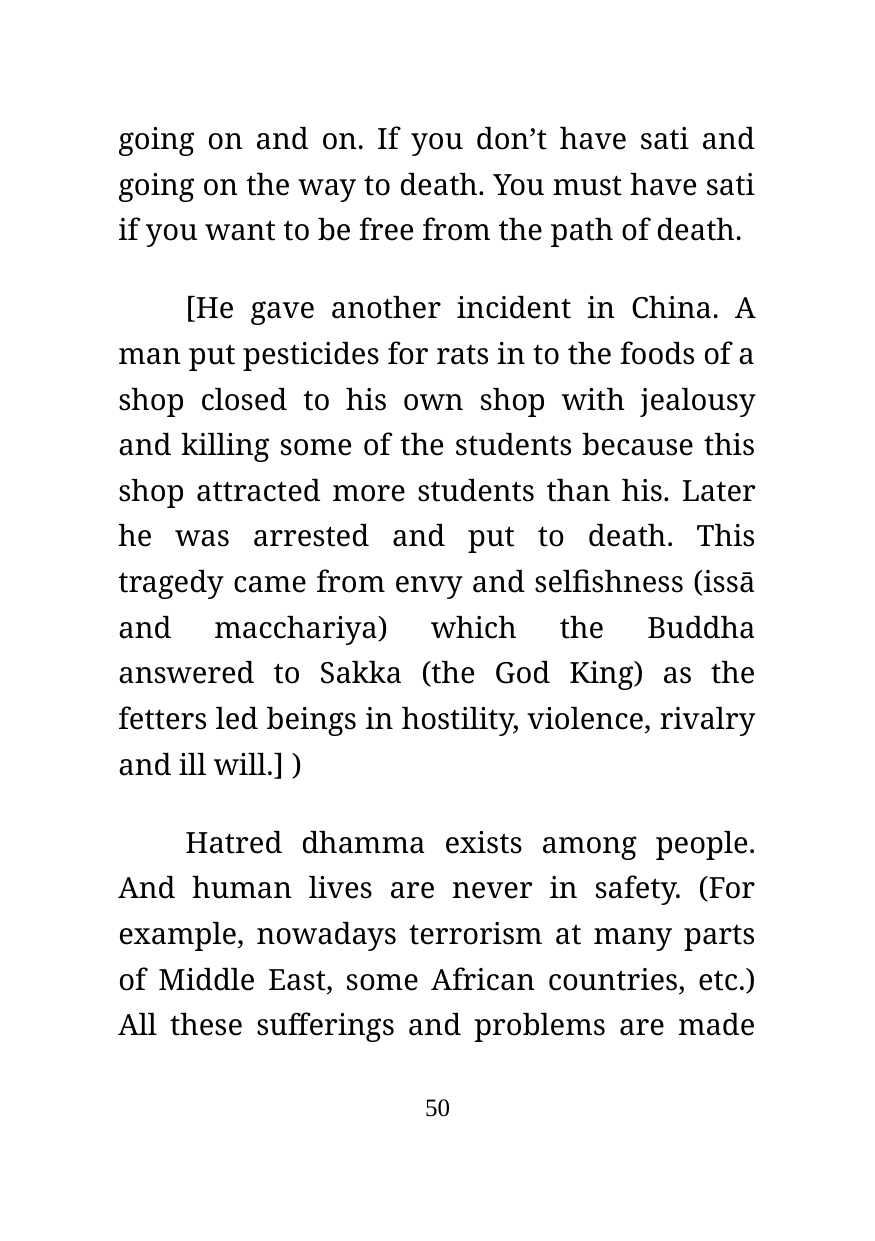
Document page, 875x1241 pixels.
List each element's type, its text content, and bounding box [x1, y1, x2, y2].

text [He gave another incident in China. A man put pesticides for rats in to the foods of a shop closed to his own shop with jealousy and killing some of the students because this shop attracted more students than his. Later he was arrested and put to death. This tragedy came from envy and selfishness (issā and macchariya) which the Buddha answered to Sakka (the God King) as the fetters led beings in hostility, violence, rivalry and ill will.] ) [118, 287, 756, 783]
text going on and on. If you don’t have sati and going on the way to death. You must have sati if you want to be free from the path of death. [118, 118, 756, 249]
text Hatred dhamma exists among people. And human lives are never in safety. (For example, nowadays terrorism at many parts of Middle East, some African countries, etc.) All these sufferings and problems are made [118, 822, 756, 1044]
